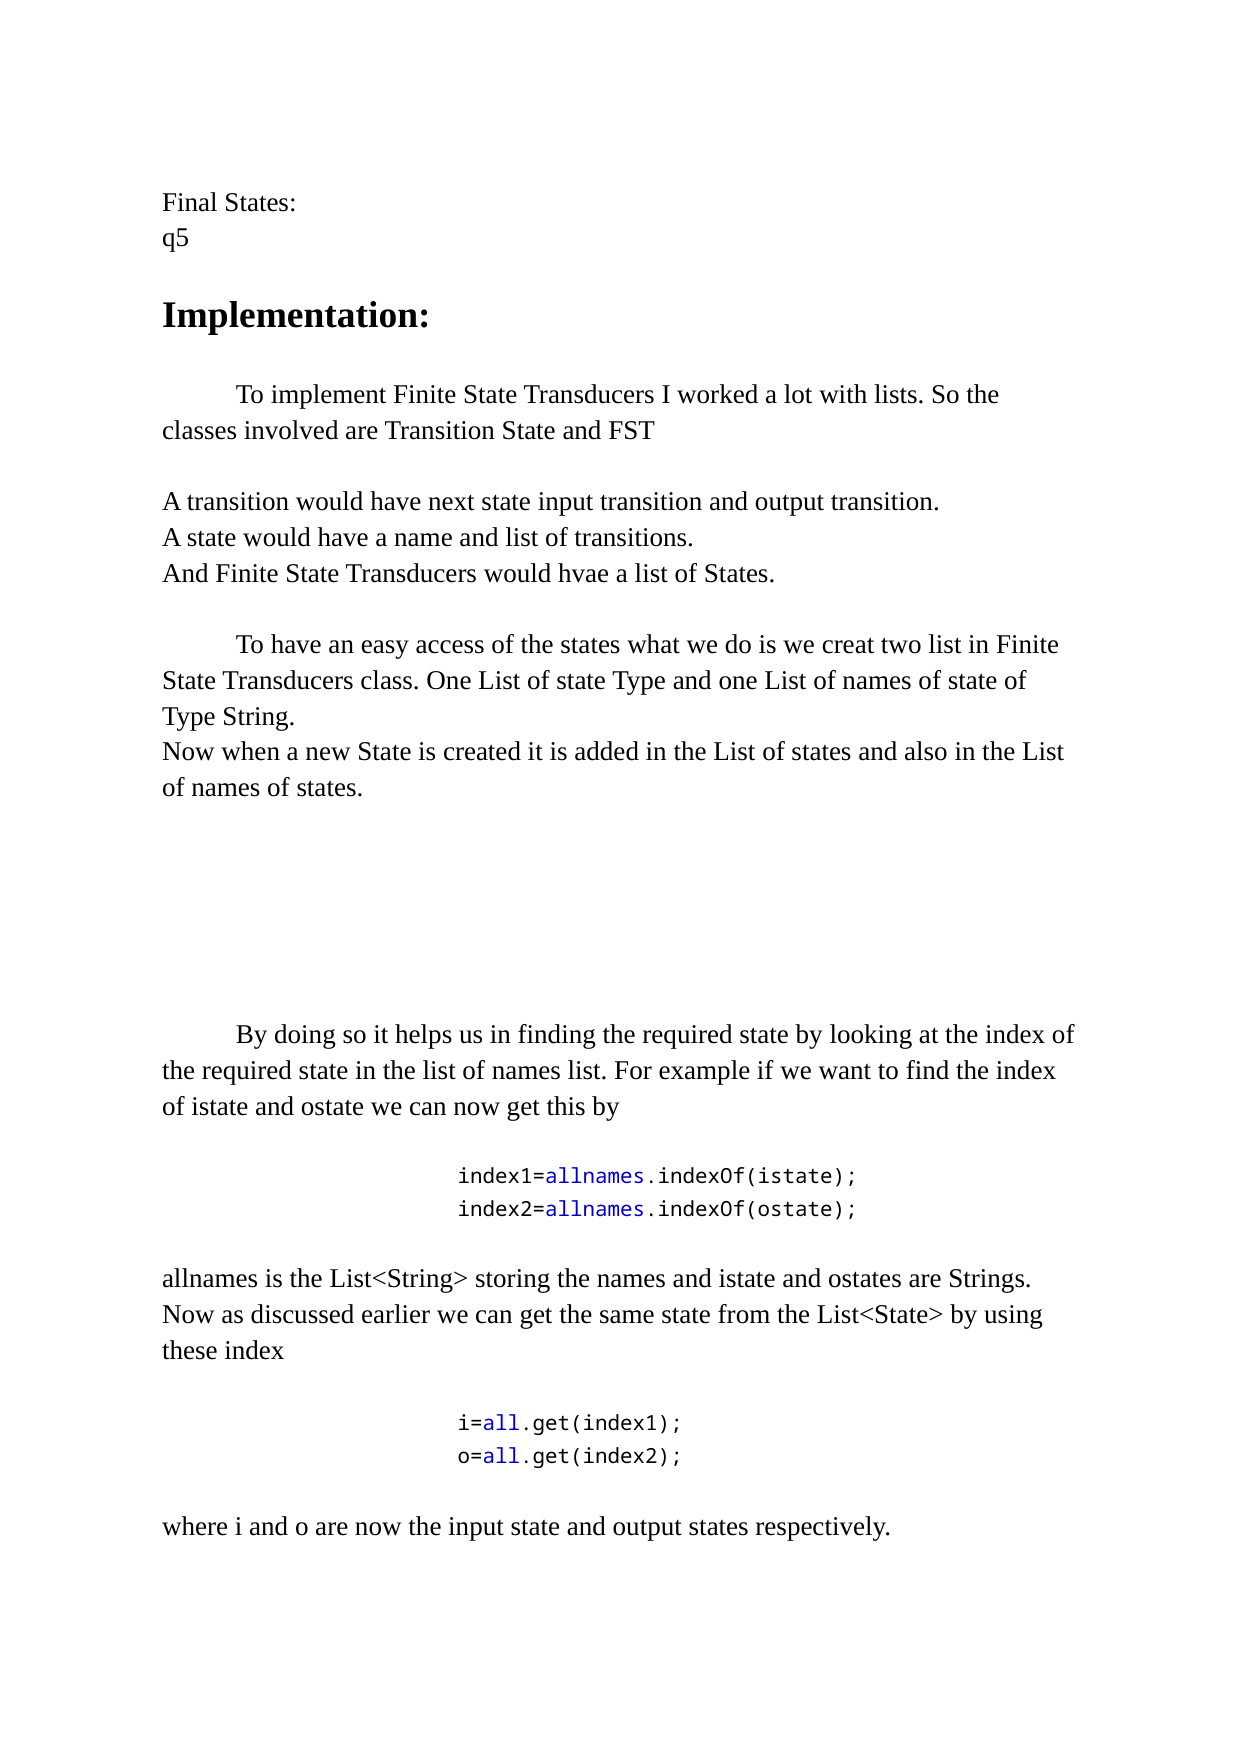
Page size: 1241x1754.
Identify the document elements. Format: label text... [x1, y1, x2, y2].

text Now when a new State is created it is added in the List of states and also in the List of names of states. [162, 736, 1078, 802]
text Final States: [162, 186, 1078, 217]
text Implementation: [162, 293, 1078, 336]
text By doing so it helps us in finding the required state by looking at the index of the required state in the list of names list. For example if we want to find the index of istate and ostate we can now get this by [162, 1019, 1078, 1121]
text A transition would have next state input transition and output transition. [162, 485, 1078, 517]
text To have an easy access of the states what we do is we creat two list in Finite State Transducers class. One List of state Type and one List of names of state of Type String. [162, 628, 1078, 731]
text index1=allnames.indexOf(istate); [162, 1162, 1078, 1190]
text allnames is the List<String> storing the names and istate and ostates are Strings. Now as discussed earlier we can get the same state from the List<State> by using these index [162, 1262, 1078, 1365]
text index2=allnames.indexOf(ostate); [162, 1194, 1078, 1223]
text i=all.get(index1); [162, 1405, 1078, 1437]
text And Finite State Transducers would hvae a list of States. [162, 557, 1078, 588]
text To implement Finite State Transducers I worked a lot with lists. So the classes involved are Transition State and FST [162, 378, 1078, 445]
text q5 [162, 221, 1078, 253]
text A state would have a name and list of transitions. [162, 521, 1078, 552]
text o=all.get(index2); [162, 1442, 1078, 1470]
text where i and o are now the input state and output states respectively. [162, 1510, 1078, 1541]
